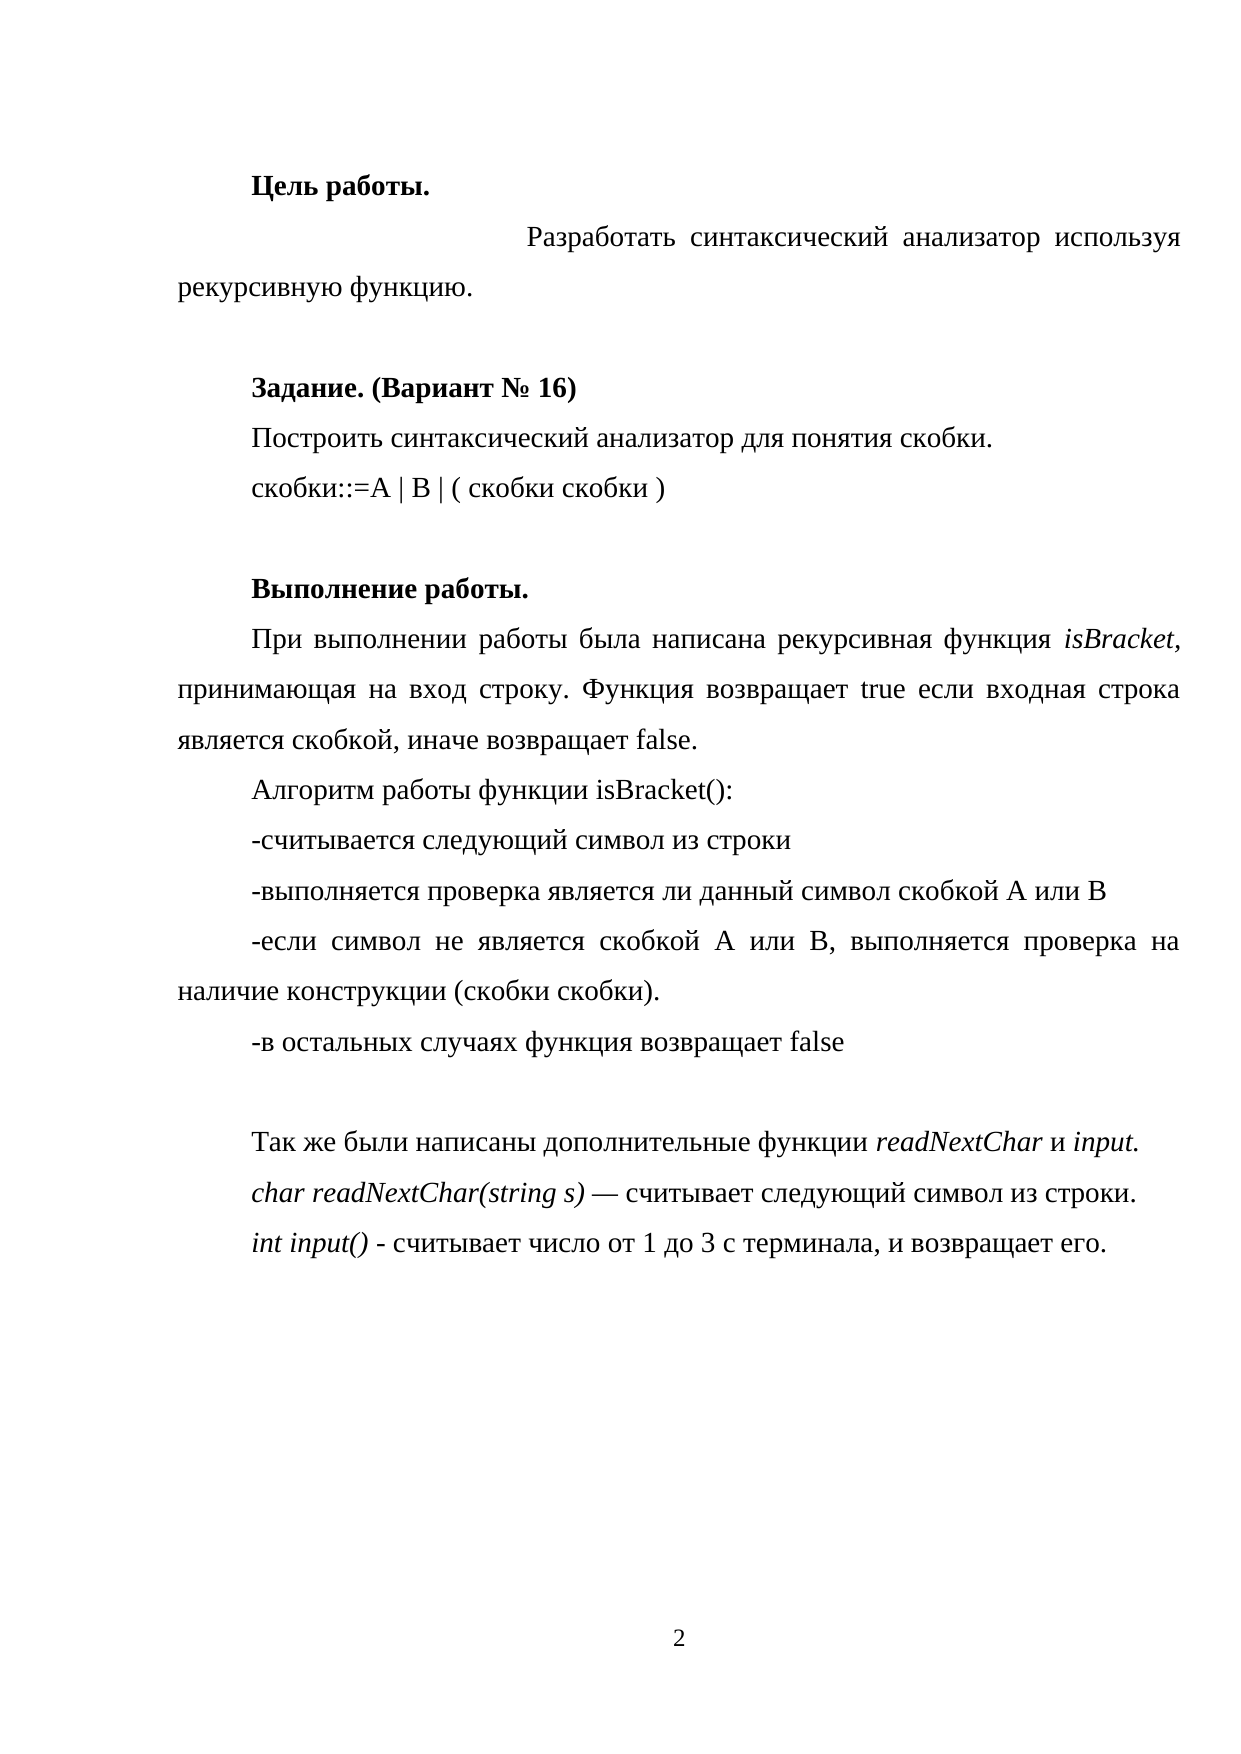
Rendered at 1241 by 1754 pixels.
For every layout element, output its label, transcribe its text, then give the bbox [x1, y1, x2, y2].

text Алгоритм работы функции isBracket(): [177, 772, 1181, 806]
text -считывается следующий символ из строки [177, 822, 1181, 856]
text -в остальных случаях функция возвращает false [177, 1024, 1181, 1057]
text Построить синтаксический анализатор для понятия скобки. [177, 420, 1181, 453]
text -выполняется проверка является ли данный символ скобкой A или B [177, 873, 1181, 906]
text Выполнение работы. [177, 571, 1181, 604]
text char readNextChar(string s) — считывает следующий символ из строки. [177, 1175, 1181, 1208]
text Так же были написаны дополнительные функции readNextChar и input. [177, 1124, 1181, 1158]
text int input() - считывает число от 1 до 3 с терминала, и возвращает его. [177, 1225, 1181, 1258]
text Разработать синтаксический анализатор используя рекурсивную функцию. [177, 219, 1181, 303]
text скобки::=А | B | ( скобки скобки ) [177, 470, 1181, 504]
text Цель работы. [177, 168, 1181, 202]
text При выполнении работы была написана рекурсивная функция isBracket, принимающая на вход строку. Функция возвращает true если входная строка является скобкой, иначе возвращает false. [177, 621, 1181, 755]
text -если символ не является скобкой А или В, выполняется проверка на наличие конструкции (скобки скобки). [177, 923, 1181, 1007]
text Задание. (Вариант № 16) [177, 370, 1181, 403]
